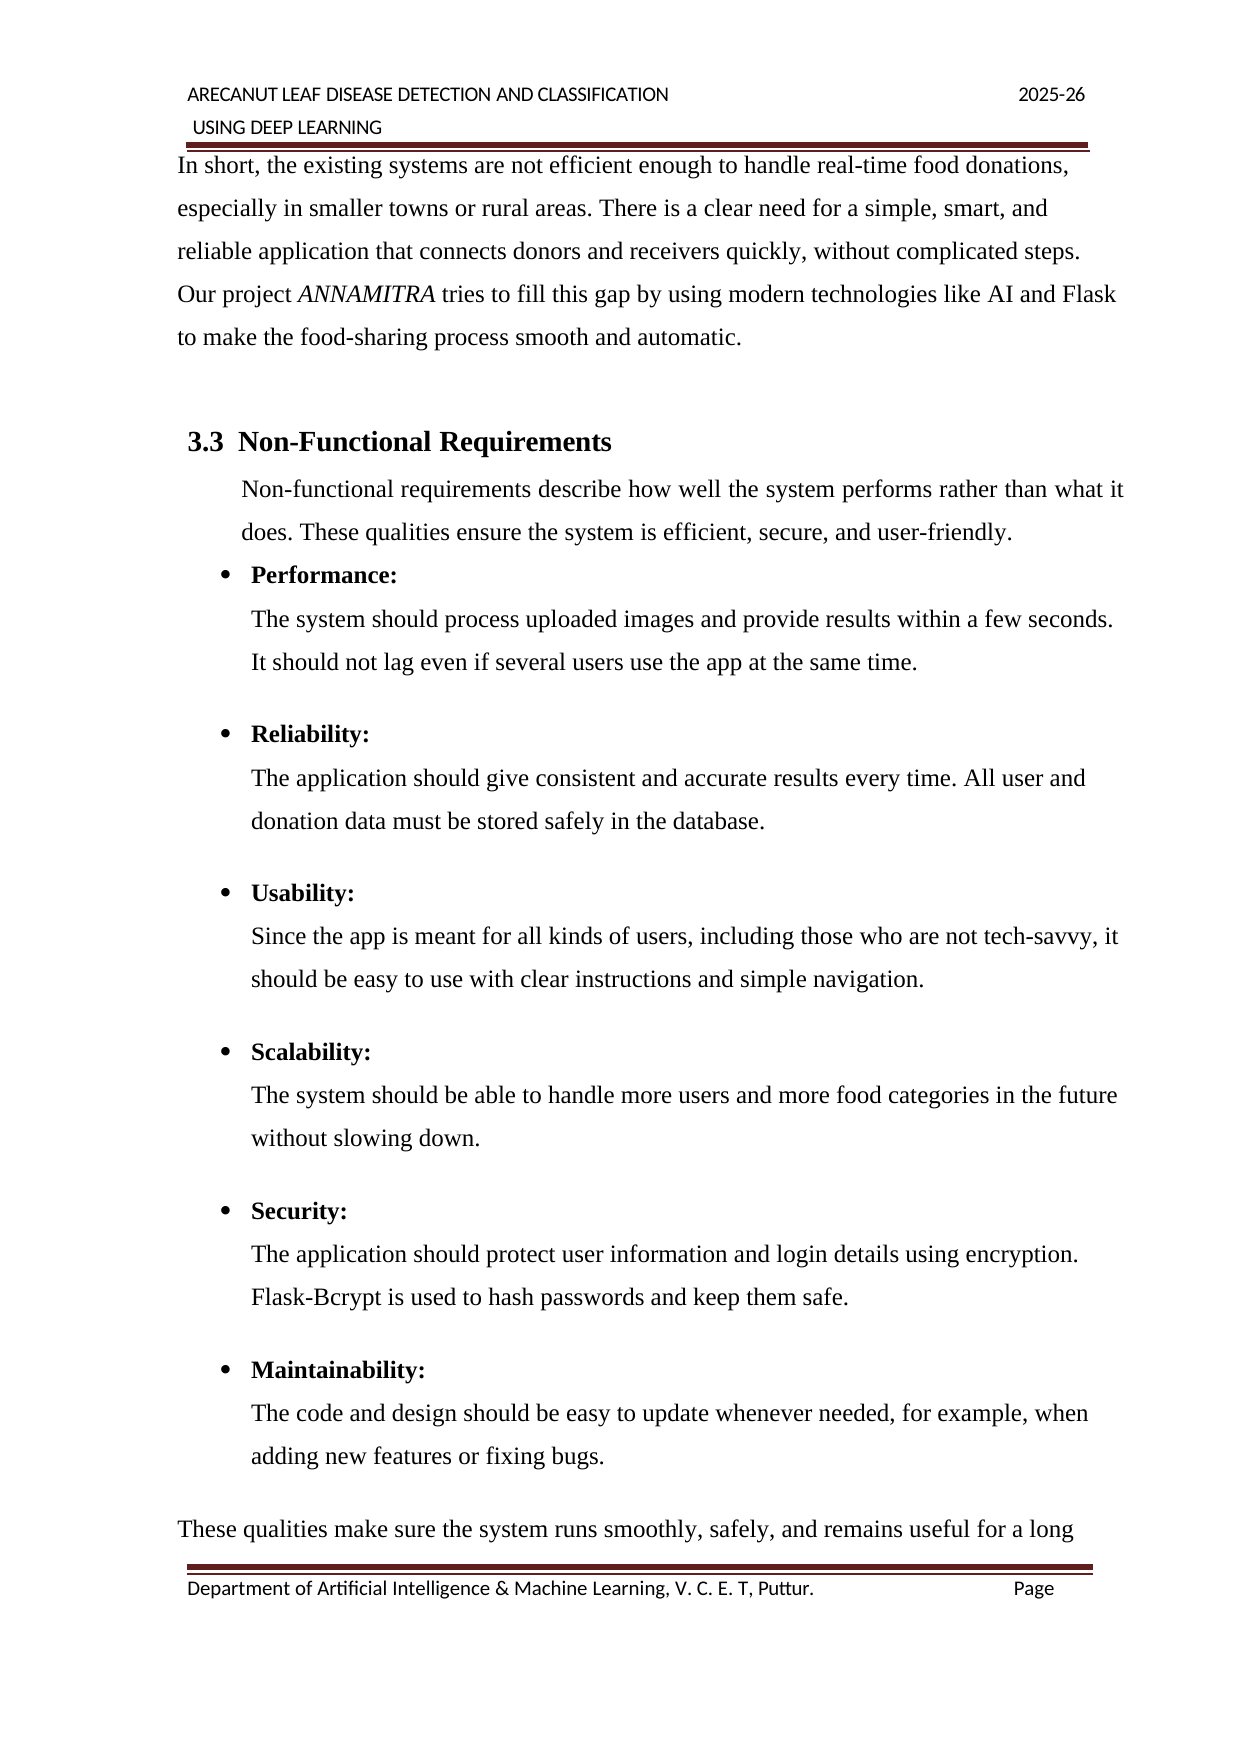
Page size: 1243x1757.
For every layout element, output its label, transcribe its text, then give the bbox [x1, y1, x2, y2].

subtitle Non-Functional Requirements [187, 424, 1125, 457]
list Performance: The system should process uploaded images and provide results within a few seconds. It should not lag even if several users use the app at the same time. [221, 561, 1125, 676]
list Reliability: The application should give consistent and accurate results every time. All user and donation data must be stored safely in the database. [221, 719, 1125, 834]
text These qualities make sure the system runs smoothly, safely, and remains useful for a long [177, 1514, 1125, 1542]
list Scalability: The system should be able to handle more users and more food categories in the future without slowing down. [221, 1037, 1125, 1152]
list Maintainability: The code and design should be easy to update whenever needed, for example, when adding new features or fixing bugs. [221, 1355, 1125, 1470]
text Non-functional requirements describe how well the system performs rather than what it does. These qualities ensure the system is efficient, secure, and user-friendly. [241, 474, 1125, 546]
text In short, the existing systems are not efficient enough to handle real-time food donations, especially in smaller towns or rural areas. There is a clear need for a simple, smart, and reliable application that connects donors and receivers quickly, without complicated steps. Our project ANNAMITRA tries to fill this gap by using modern technologies like AI and Flask to make the food-sharing process smooth and automatic. [177, 150, 1125, 351]
list Usability: Since the app is meant for all kinds of users, including those who are not tech-savvy, it should be easy to use with clear instructions and simple navigation. [221, 878, 1125, 993]
list Security: The application should protect user information and login details using encryption. Flask-Bcrypt is used to hash passwords and keep them safe. [221, 1196, 1125, 1311]
